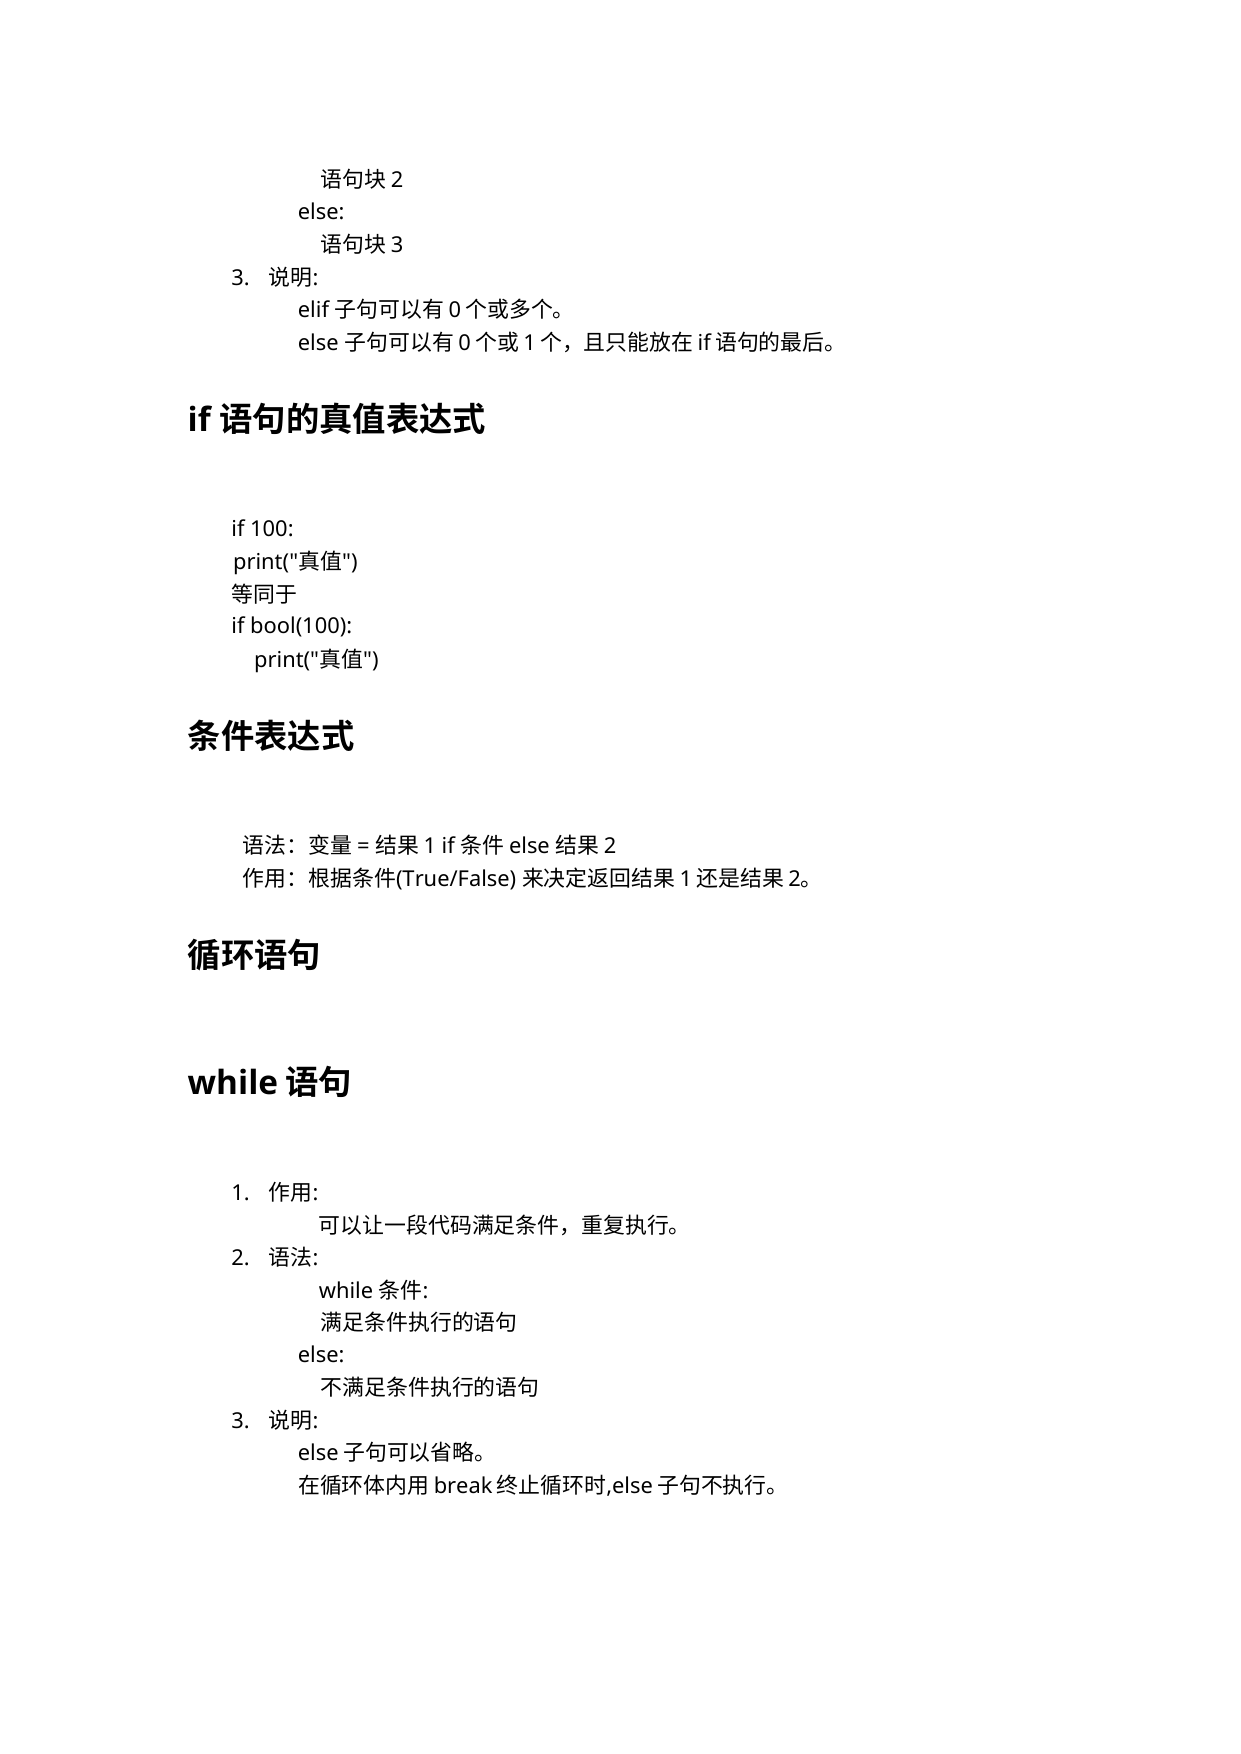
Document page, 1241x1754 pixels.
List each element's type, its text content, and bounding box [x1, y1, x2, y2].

text 在循环体内用break终止循环时,else子句不执行。 [231, 1467, 1053, 1500]
subtitle while语句 [187, 1047, 1053, 1112]
text 语句块2 [231, 162, 1053, 194]
text print("真值") [187, 544, 1053, 576]
text if bool(100): [187, 609, 1053, 641]
list 说明: [231, 259, 1053, 292]
text 可以让一段代码满足条件，重复执行。 [312, 1207, 1053, 1240]
text if 100: [187, 511, 1053, 544]
list 作用: [231, 1175, 1053, 1207]
text print("真值") [187, 641, 1053, 674]
subtitle 条件表达式 [187, 701, 1053, 766]
list 说明: [231, 1402, 1053, 1435]
text 不满足条件执行的语句 [231, 1370, 1053, 1402]
list 语法: [231, 1240, 1053, 1272]
text 满足条件执行的语句 [231, 1305, 1053, 1337]
text 等同于 [187, 576, 1053, 609]
text else子句可以省略。 [231, 1435, 1053, 1467]
subtitle if 语句的真值表达式 [187, 384, 1053, 449]
subtitle 循环语句 [187, 920, 1053, 985]
text else: [231, 194, 1053, 227]
text 作用：根据条件(True/False) 来决定返回结果1还是结果2。 [187, 861, 1053, 893]
text 语法：变量 = 结果1 if 条件 else 结果2 [187, 828, 1053, 861]
text else 子句可以有0个或1个，且只能放在if语句的最后。 [231, 324, 1053, 357]
text while 条件: [275, 1272, 1053, 1305]
text else: [231, 1337, 1053, 1370]
text elif 子句可以有0个或多个。 [231, 292, 1053, 324]
text 语句块3 [231, 227, 1053, 259]
